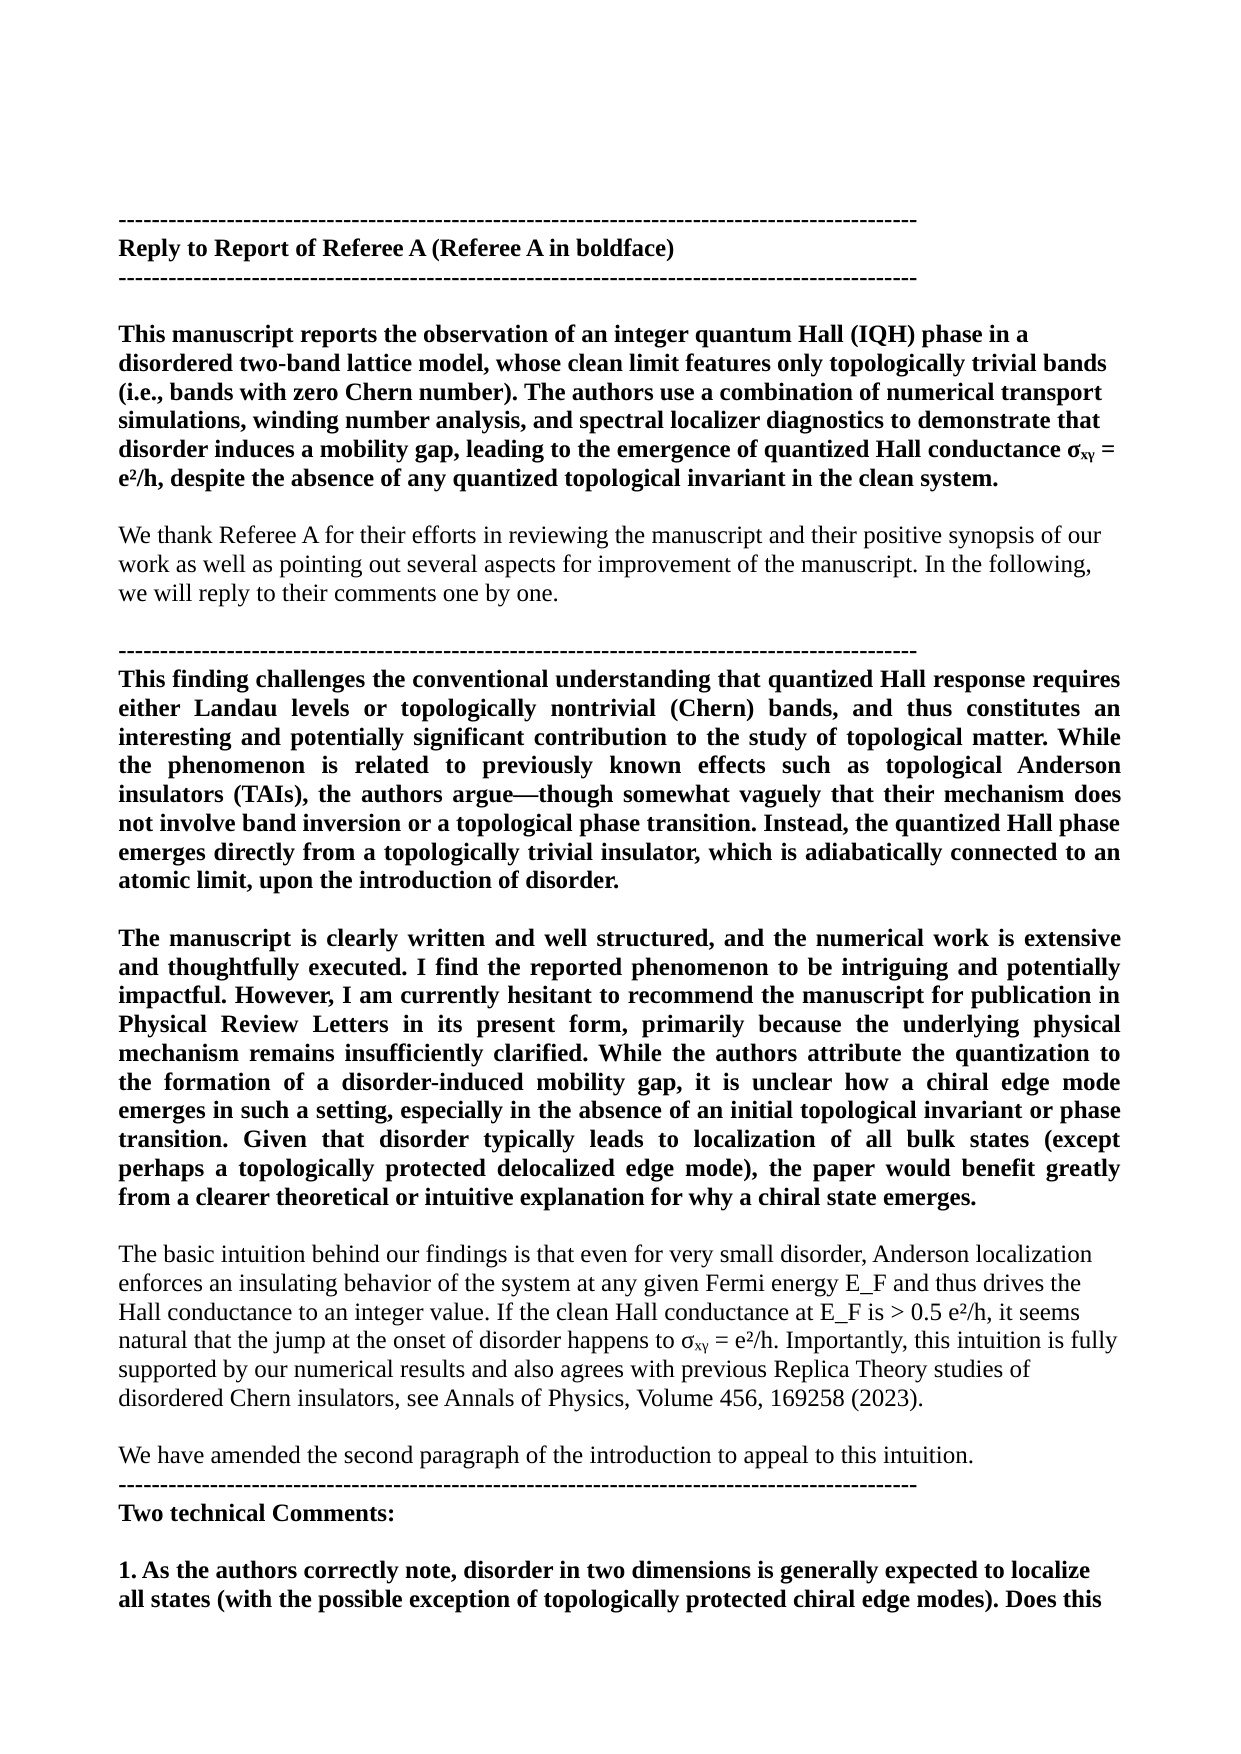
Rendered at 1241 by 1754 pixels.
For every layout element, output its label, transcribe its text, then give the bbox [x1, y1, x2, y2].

text We thank Referee A for their efforts in reviewing the manuscript and their positive synopsis of our work as well as pointing out several aspects for improvement of the manuscript. In the following, we will reply to their comments one by one. [118, 521, 1122, 607]
text ------------------------------------------------------------------------------------------------ [118, 204, 1122, 233]
text This finding challenges the conventional understanding that quantized Hall response requires either Landau levels or topologically nontrivial (Chern) bands, and thus constitutes an interesting and potentially significant contribution to the study of topological matter. While the phenomenon is related to previously known effects such as topological Anderson insulators (TAIs), the authors argue—though somewhat vaguely that their mechanism does not involve band inversion or a topological phase transition. Instead, the quantized Hall phase emerges directly from a topologically trivial insulator, which is adiabatically connected to an atomic limit, upon the introduction of disorder. [118, 664, 1122, 894]
text ------------------------------------------------------------------------------------------------ [118, 636, 1122, 664]
text We have amended the second paragraph of the introduction to appeal to this intuition. [118, 1441, 1122, 1469]
text Reply to Report of Referee A (Referee A in boldface) [118, 233, 1122, 262]
text The basic intuition behind our findings is that even for very small disorder, Anderson localization enforces an insulating behavior of the system at any given Fermi energy E_F and thus drives the Hall conductance to an integer value. If the clean Hall conductance at E_F is > 0.5 e²/h, it seems natural that the jump at the onset of disorder happens to σₓᵧ = e²/h. Importantly, this intuition is fully supported by our numerical results and also agrees with previous Replica Theory studies of disordered Chern insulators, see Annals of Physics, Volume 456, 169258 (2023). [118, 1239, 1122, 1412]
text ------------------------------------------------------------------------------------------------ [118, 1469, 1122, 1498]
text This manuscript reports the observation of an integer quantum Hall (IQH) phase in a disordered two-band lattice model, whose clean limit features only topologically trivial bands (i.e., bands with zero Chern number). The authors use a combination of numerical transport simulations, winding number analysis, and spectral localizer diagnostics to demonstrate that disorder induces a mobility gap, leading to the emergence of quantized Hall conductance σₓᵧ = e²/h, despite the absence of any quantized topological invariant in the clean system. [118, 319, 1122, 492]
text Two technical Comments: 1. As the authors correctly note, disorder in two dimensions is generally expected to localize all states (with the possible exception of topologically protected chiral edge modes). Does this [118, 1498, 1122, 1613]
text The manuscript is clearly written and well structured, and the numerical work is extensive and thoughtfully executed. I find the reported phenomenon to be intriguing and potentially impactful. However, I am currently hesitant to recommend the manuscript for publication in Physical Review Letters in its present form, primarily because the underlying physical mechanism remains insufficiently clarified. While the authors attribute the quantization to the formation of a disorder-induced mobility gap, it is unclear how a chiral edge mode emerges in such a setting, especially in the absence of an initial topological invariant or phase transition. Given that disorder typically leads to localization of all bulk states (except perhaps a topologically protected delocalized edge mode), the paper would benefit greatly from a clearer theoretical or intuitive explanation for why a chiral state emerges. [118, 923, 1122, 1211]
text ------------------------------------------------------------------------------------------------ [118, 262, 1122, 291]
